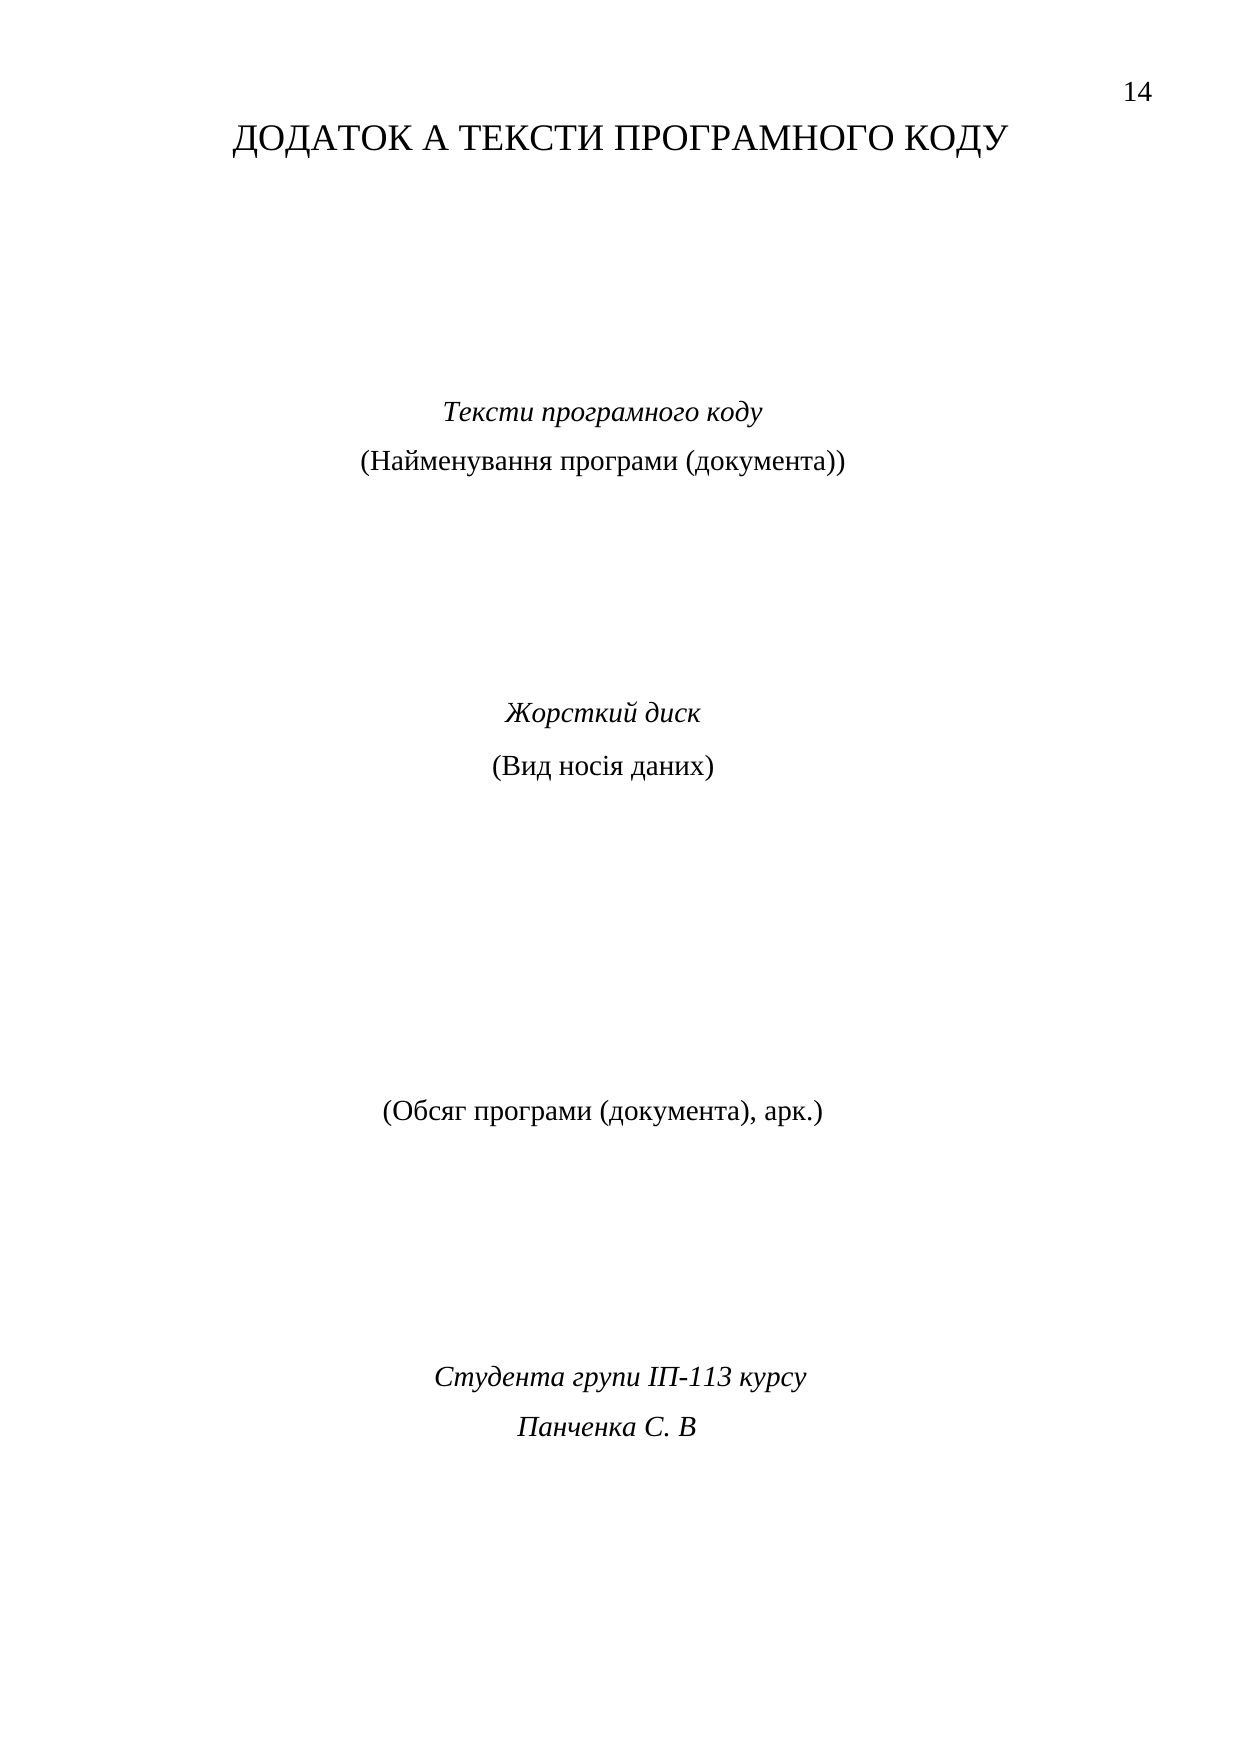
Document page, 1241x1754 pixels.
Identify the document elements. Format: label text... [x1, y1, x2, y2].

text (Найменування програми (документа)) [138, 444, 1067, 478]
subtitle ДОДАТОК А ТЕКСТИ ПРОГРАМНОГО КОДУ [118, 115, 1122, 158]
text (Вид носія даних) [139, 748, 1067, 782]
text (Обсяг програми (документа), арк.) [138, 1093, 1067, 1127]
text Тексти програмного коду [138, 394, 1067, 427]
text Жорсткий диск [138, 695, 1067, 728]
text Студента групи ІП-113 курсу [118, 1359, 1122, 1393]
text Панченка С. В [450, 1409, 756, 1443]
